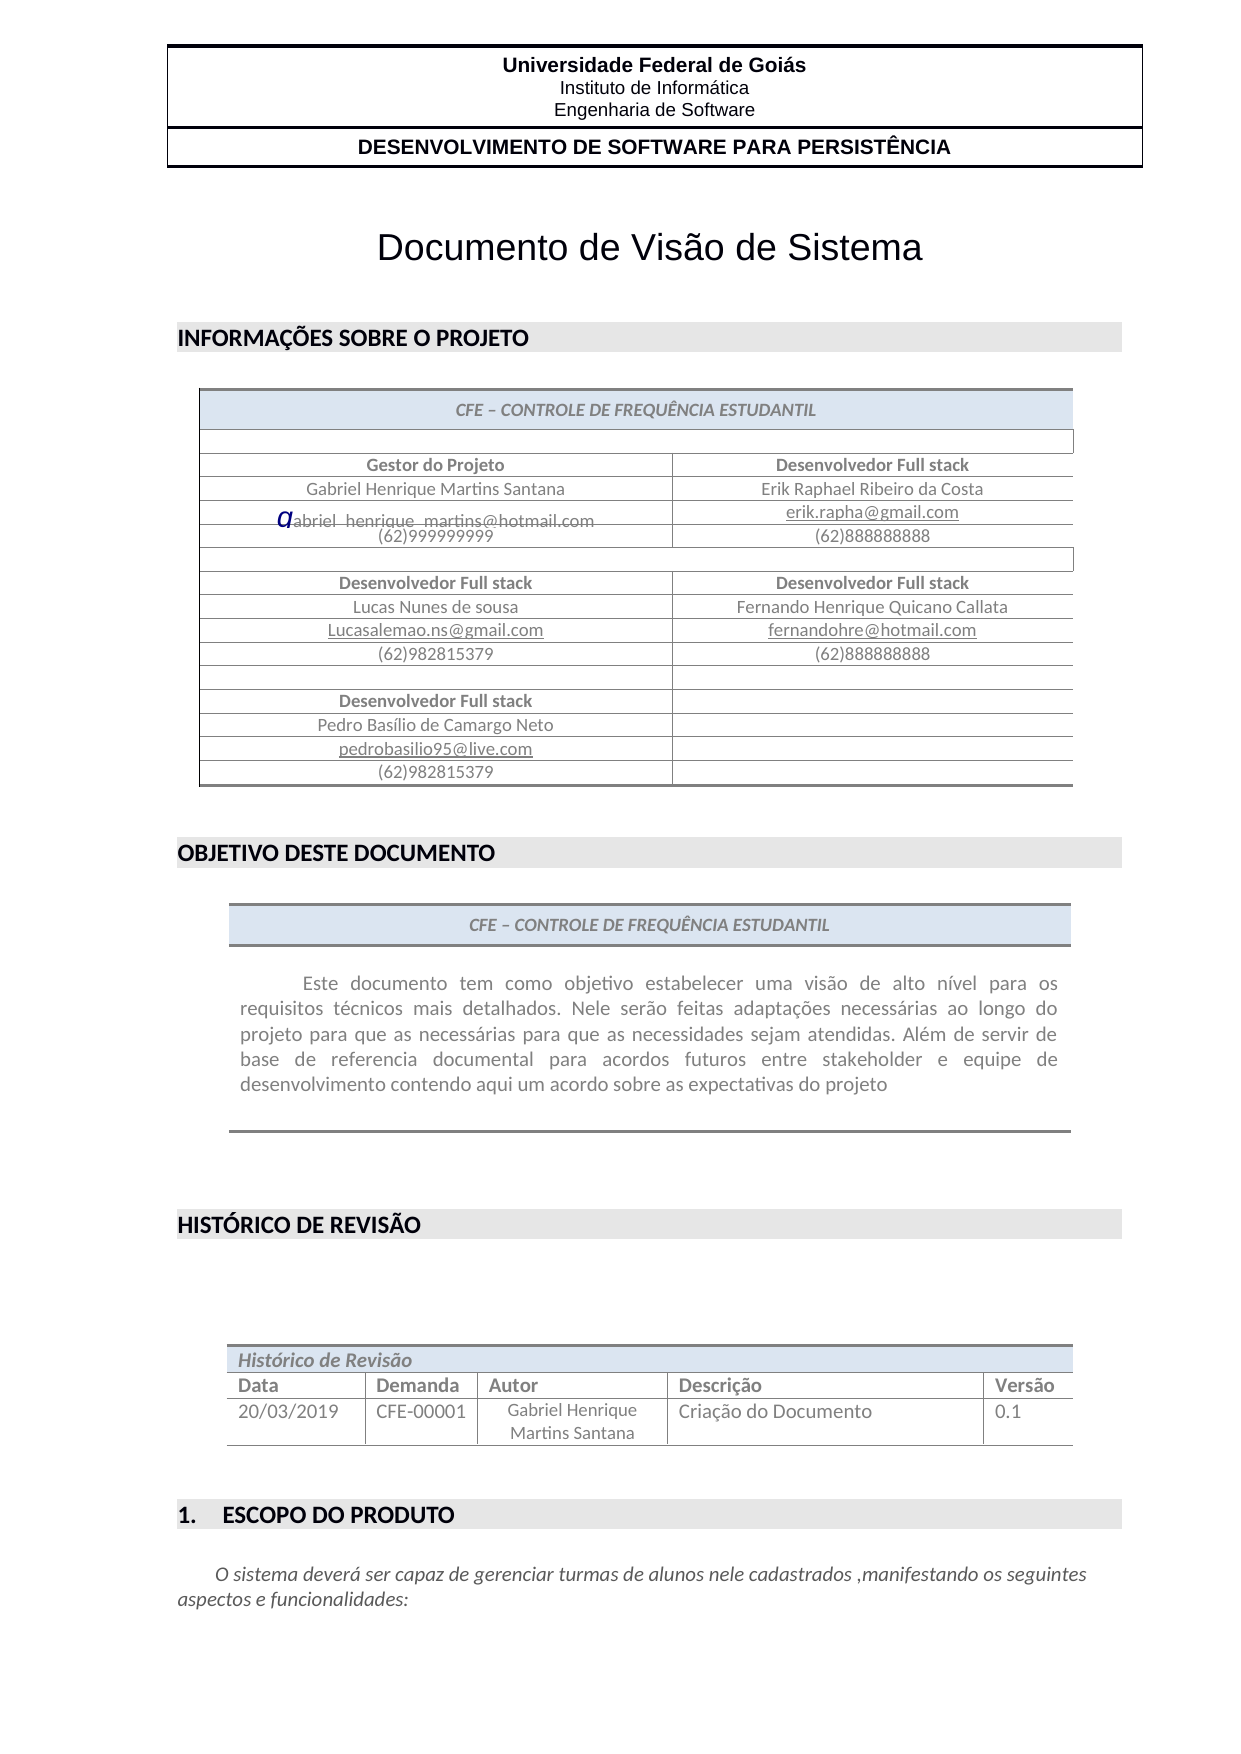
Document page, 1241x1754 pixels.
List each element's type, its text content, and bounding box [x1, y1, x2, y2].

table_header CFE – CONTROLE DE FREQUÊNCIA ESTUDANTIL [200, 391, 1073, 429]
table_cell [200, 548, 1073, 571]
subtitle INFORMAÇÕES SOBRE O PROJETO [177, 322, 1122, 352]
subtitle HISTÓRICO DE REVISÃO [177, 1209, 1122, 1239]
table_cell Lucas Nunes de sousa [200, 595, 672, 618]
table_cell Pedro Basílio de Camargo Neto [200, 714, 672, 736]
table_cell Descrição [668, 1373, 983, 1398]
table_cell [673, 690, 1073, 713]
table_cell erik.rapha@gmail.com [673, 501, 1073, 523]
table_cell Gestor do Projeto [200, 454, 672, 476]
table_cell Gabriel Henrique Martins Santana [200, 477, 672, 500]
subtitle ESCOPO DO PRODUTO [177, 1499, 1122, 1529]
table_cell Gabriel Henrique Martins Santana [478, 1399, 667, 1444]
table_cell [200, 430, 1073, 452]
table_cell Fernando Henrique Quicano Callata [673, 595, 1073, 618]
table_cell [200, 666, 672, 689]
table_cell Criação do Documento [668, 1399, 983, 1444]
table_cell Desenvolvedor Full stack [673, 454, 1073, 476]
text Documento de Visão de Sistema [162, 225, 1137, 268]
table_cell Lucasalemao.ns@gmail.com [200, 619, 672, 642]
text O sistema deverá ser capaz de gerenciar turmas de alunos nele cadastrados ,manifestando os seguintes aspectos e funcionalidades: [177, 1561, 1122, 1612]
table_cell Este documento tem como objetivo estabelecer uma visão de alto nível para os requisitos técnicos mais detalhados. Nele serão feitas adaptações necessárias ao longo do projeto para que as necessárias para que as necessidades sejam atendidas. Além de servir de base de referencia documental para acordos futuros entre stakeholder e equipe de desenvolvimento contendo aqui um acordo sobre as expectativas do projeto [229, 947, 1071, 1130]
table_cell CFE-00001 [366, 1399, 477, 1444]
table_header Histórico de Revisão [227, 1347, 1073, 1372]
table_cell Versão [984, 1373, 1073, 1398]
table_cell Demanda [366, 1373, 477, 1398]
table_cell Desenvolvedor Full stack [200, 690, 672, 713]
table_cell (62)888888888 [673, 525, 1073, 547]
table_cell (62)982815379 [200, 761, 672, 783]
table_cell gabriel_henrique_martins@hotmail.com [200, 501, 672, 523]
subtitle OBJETIVO DESTE DOCUMENTO [177, 837, 1122, 868]
table_cell (62)982815379 [200, 643, 672, 665]
table_header CFE – CONTROLE DE FREQUÊNCIA ESTUDANTIL [229, 906, 1071, 944]
table_cell 0.1 [984, 1399, 1073, 1444]
table_cell Desenvolvedor Full stack [200, 572, 672, 594]
table_cell [673, 666, 1073, 689]
table_cell Desenvolvedor Full stack [673, 572, 1073, 594]
table_cell 20/03/2019 [227, 1399, 365, 1444]
table_cell fernandohre@hotmail.com [673, 619, 1073, 642]
table_cell [673, 737, 1073, 760]
table_cell Erik Raphael Ribeiro da Costa [673, 477, 1073, 500]
table_cell Autor [478, 1373, 667, 1398]
table_cell pedrobasilio95@live.com [200, 737, 672, 760]
table_cell [673, 714, 1073, 736]
table_cell [673, 761, 1073, 783]
table_cell Data [227, 1373, 365, 1398]
table_cell (62)999999999 [200, 525, 672, 547]
table_cell (62)888888888 [673, 643, 1073, 665]
